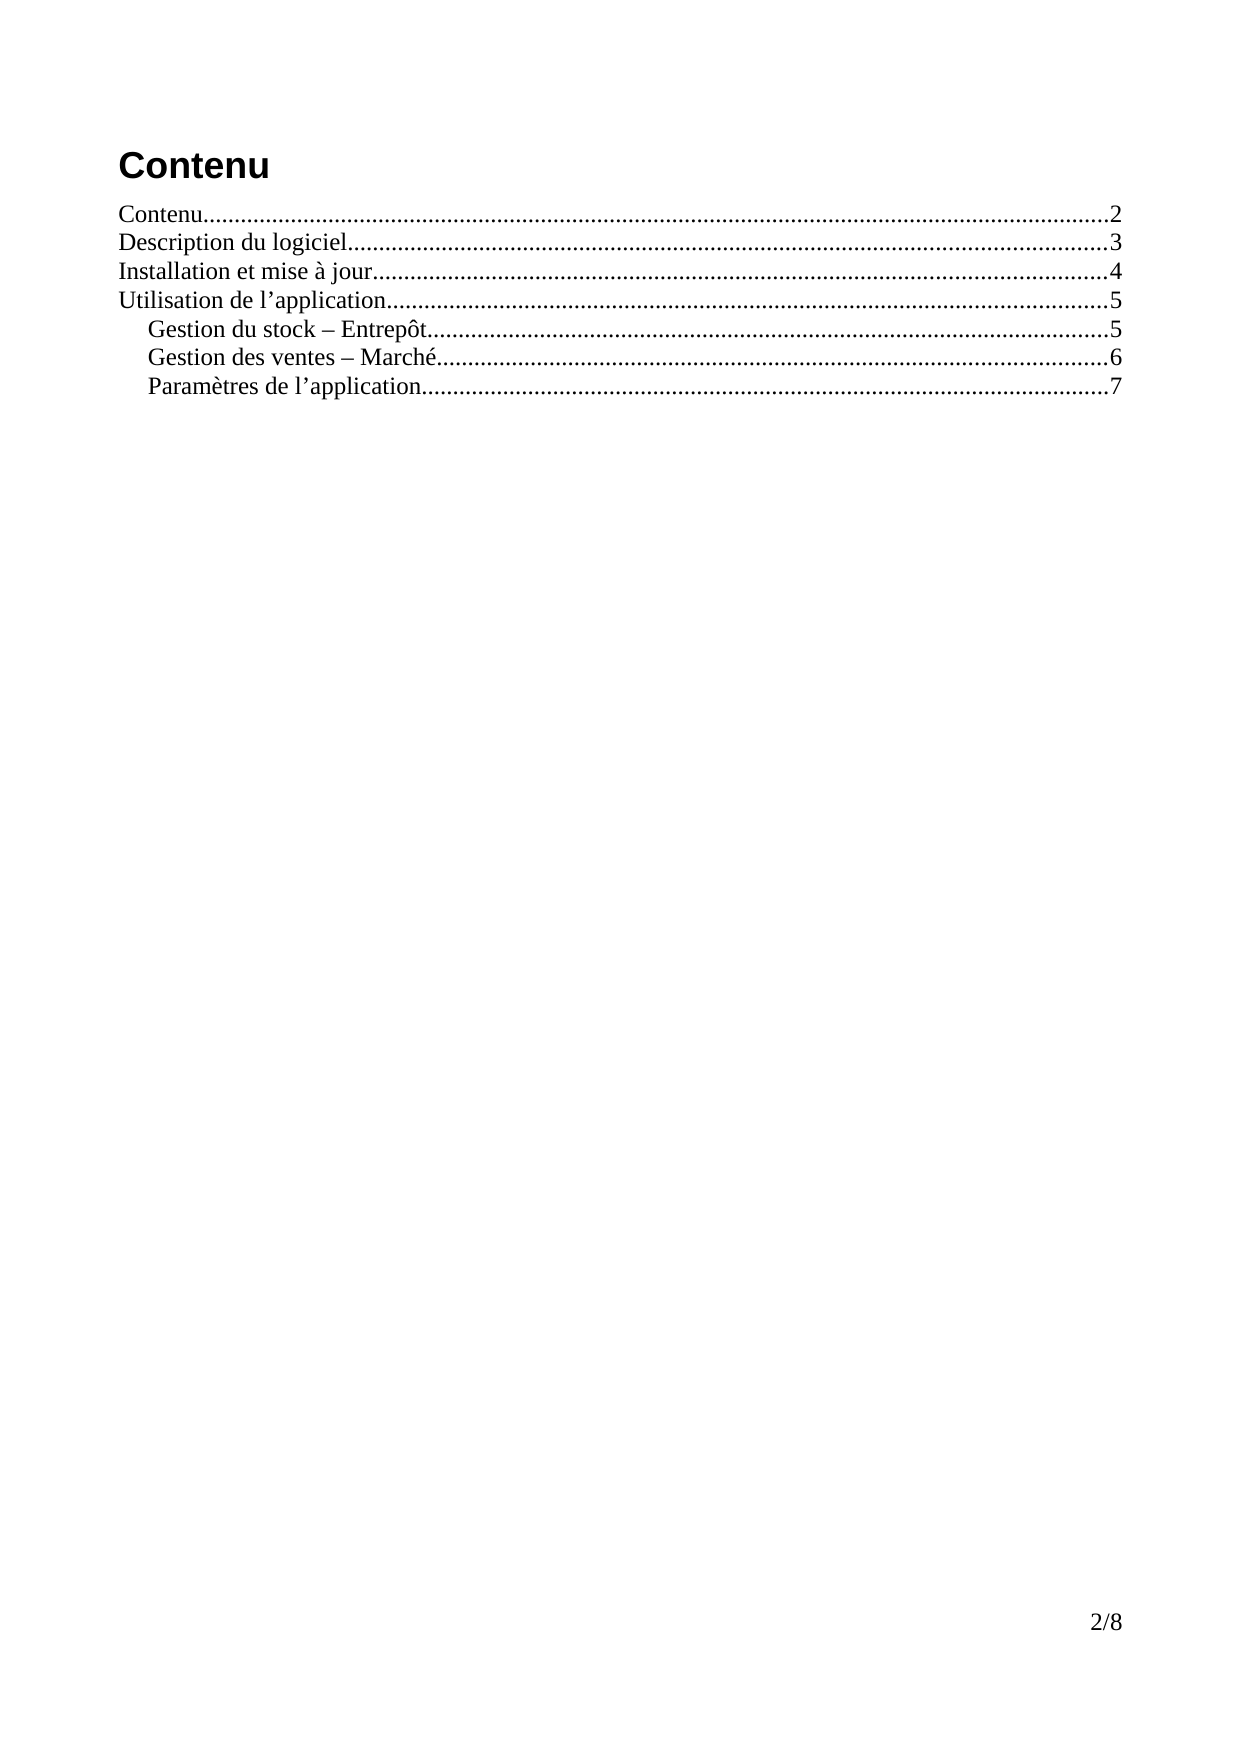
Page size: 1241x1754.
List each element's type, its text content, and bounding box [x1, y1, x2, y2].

text Contenu 2 [118, 199, 1122, 227]
text Description du logiciel 3 [118, 227, 1122, 256]
text Paramètres de l’application 7 [148, 371, 1122, 400]
text Utilisation de l’application 5 [118, 285, 1122, 314]
text Gestion des ventes – Marché 6 [148, 342, 1122, 371]
subtitle Contenu [118, 143, 1122, 186]
text Gestion du stock – Entrepôt 5 [148, 314, 1122, 342]
text Installation et mise à jour 4 [118, 256, 1122, 285]
